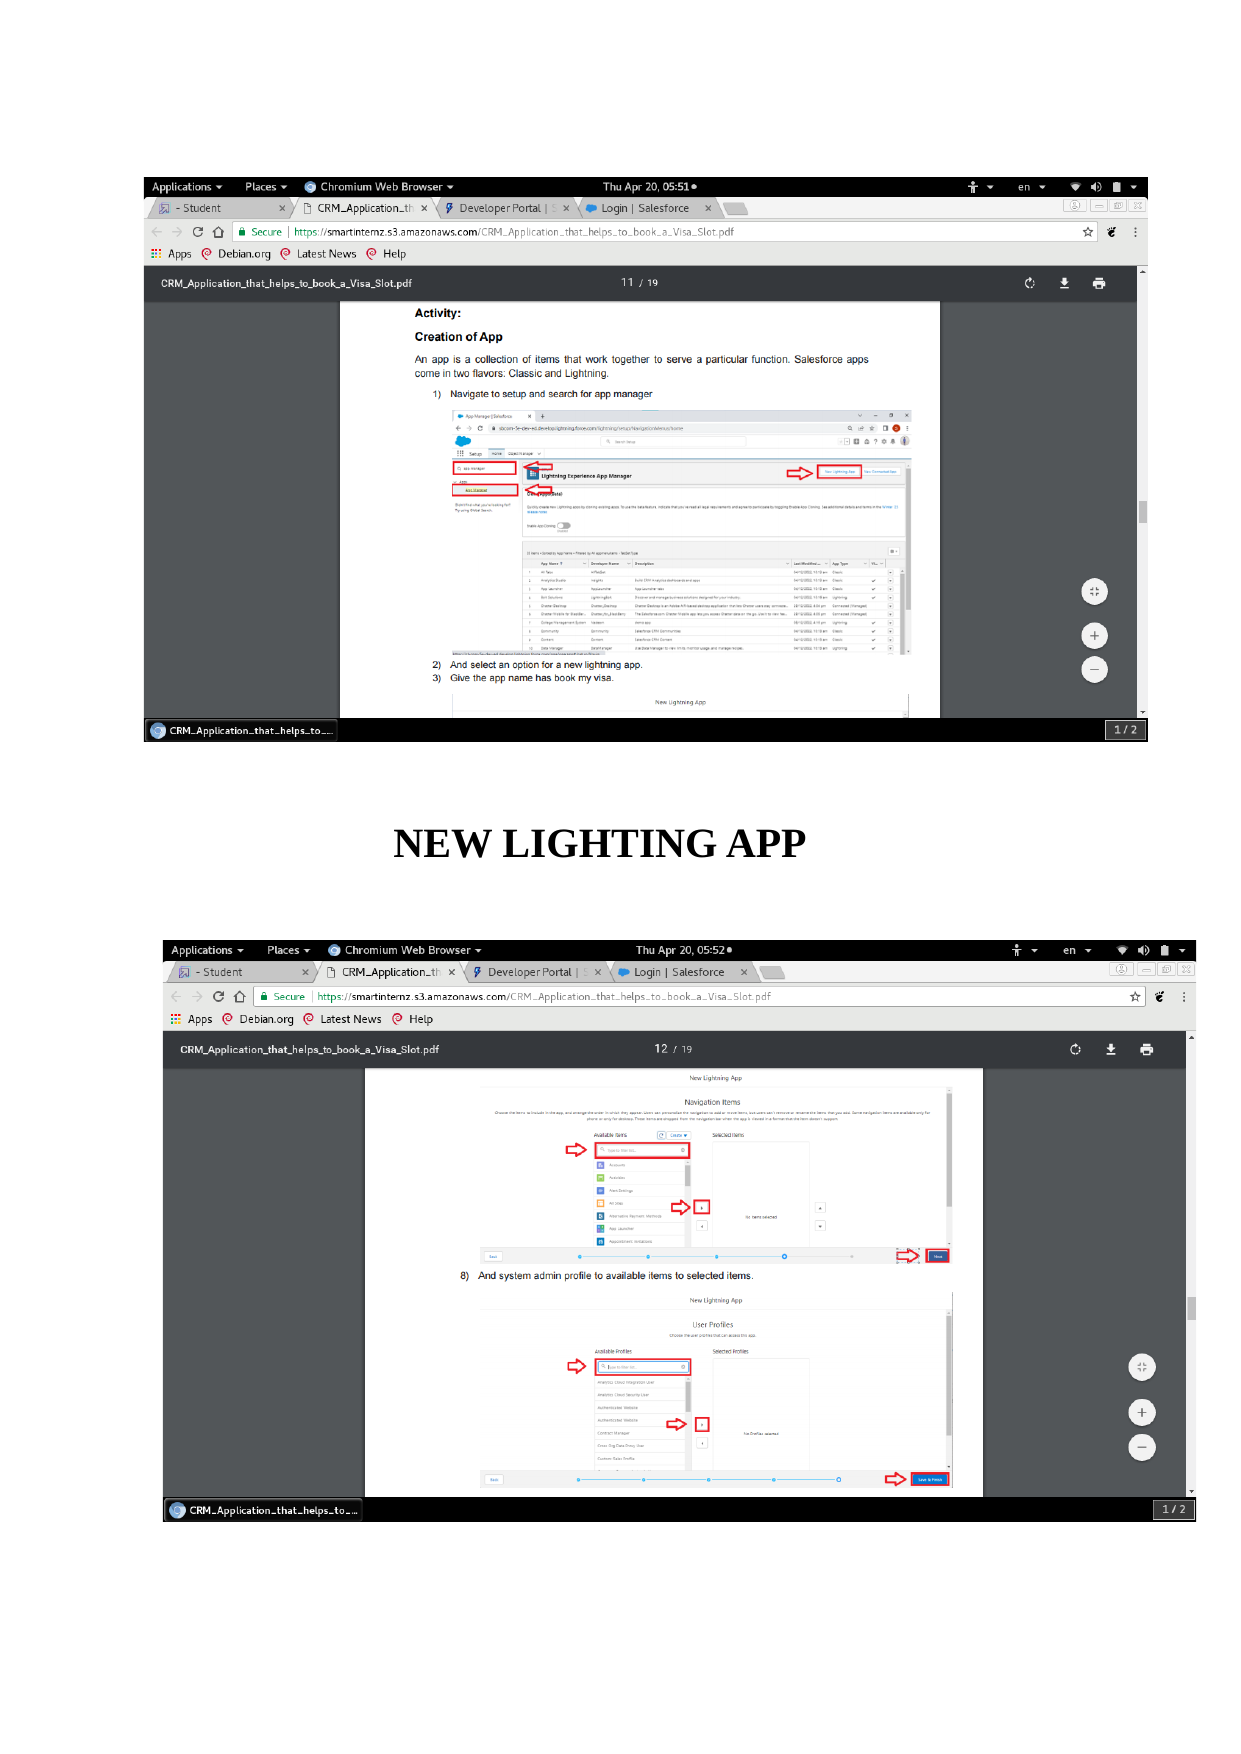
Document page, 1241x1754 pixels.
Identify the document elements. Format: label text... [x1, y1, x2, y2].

picture [162, 940, 1197, 1522]
picture [143, 177, 1148, 742]
text NEW LIGHTING APP [118, 818, 1122, 866]
